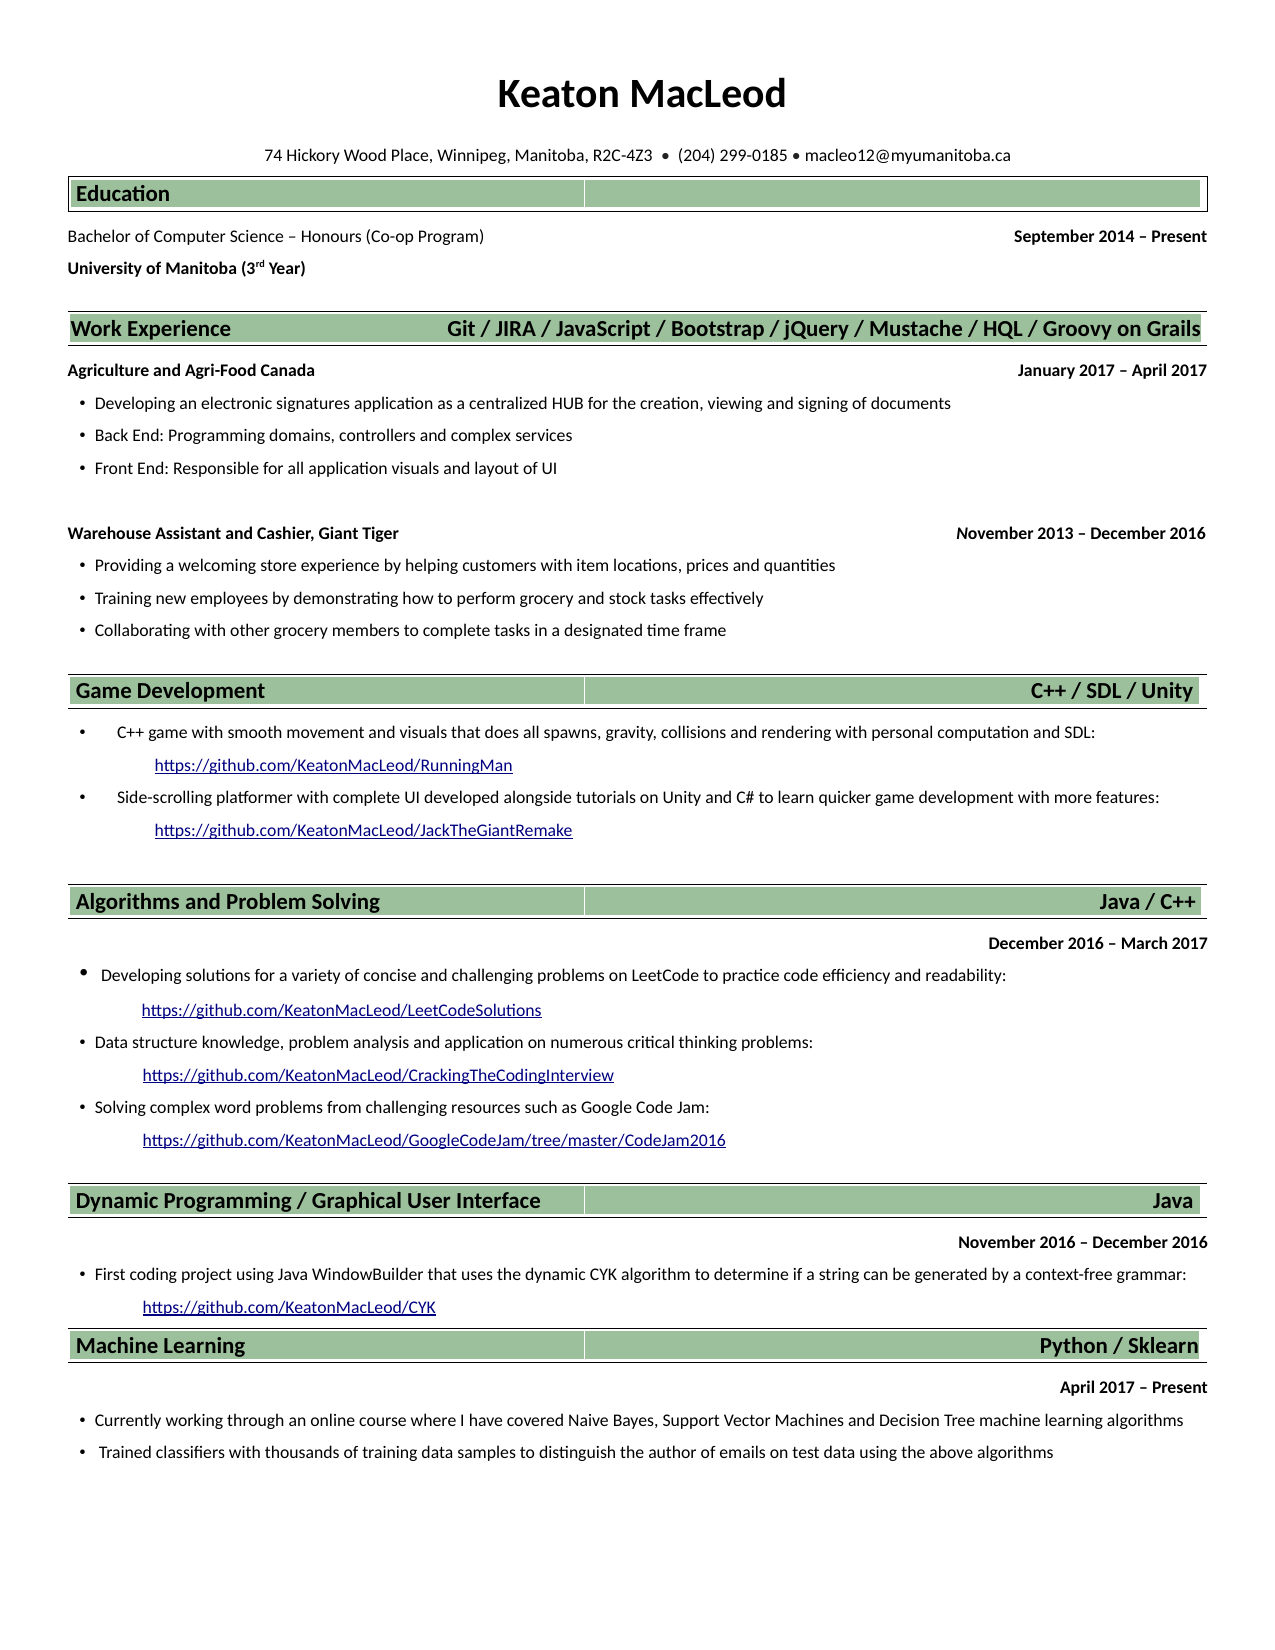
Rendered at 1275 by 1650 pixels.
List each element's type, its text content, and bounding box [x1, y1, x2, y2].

list C++ game with smooth movement and visuals that does all spawns, gravity, collisions and rendering with personal computation and SDL: [79, 722, 1207, 743]
list Collaborating with other grocery members to complete tasks in a designated time frame [79, 619, 1207, 641]
list Back End: Programming domains, controllers and complex services [79, 424, 1207, 446]
list Data structure knowledge, problem analysis and application on numerous critical thinking problems: [79, 1031, 1207, 1053]
list Training new employees by demonstrating how to perform grocery and stock tasks effectively [79, 587, 1207, 608]
list Front End: Responsible for all application visuals and layout of UI [79, 457, 1207, 478]
list April 2017 – Present [67, 1376, 1207, 1398]
list November 2016 – December 2016 [67, 1231, 1207, 1252]
list Solving complex word problems from challenging resources such as Google Code Jam: https://github.com/KeatonMacLeod/GoogleCodeJam/tree/master/CodeJam2016 [79, 1096, 1207, 1150]
text University of Manitoba (3rd Year) [67, 257, 1207, 279]
list First coding project using Java WindowBuilder that uses the dynamic CYK algorithm to determine if a string can be generated by a context-free grammar: https://github.com/KeatonMacLeod/CYK [79, 1263, 1207, 1317]
text Work Experience Git / JIRA / JavaScript / Bootstrap / jQuery / Mustache / HQL / Groovy on Grails [67, 312, 1207, 345]
text Keaton MacLeod [67, 67, 1207, 118]
list December 2016 – March 2017 [67, 932, 1207, 954]
list Developing an electronic signatures application as a centralized HUB for the creation, viewing and signing of documents [79, 392, 1207, 413]
list https://github.com/KeatonMacLeod/JackTheGiantRemake [117, 819, 1207, 841]
list Developing solutions for a variety of concise and challenging problems on LeetCode to practice code efficiency and readability: [79, 964, 1207, 987]
list Side-scrolling platformer with complete UI developed alongside tutorials on Unity and C# to learn quicker game development with more features: [79, 787, 1207, 808]
list https://github.com/KeatonMacLeod/RunningMan [117, 754, 1207, 776]
list Providing a welcoming store experience by helping customers with item locations, prices and quantities [79, 554, 1207, 576]
text https://github.com/KeatonMacLeod/LeetCodeSolutions [67, 999, 1207, 1020]
text Machine Learning Python / Sklearn [67, 1329, 1207, 1362]
text Bachelor of Computer Science – Honours (Co-op Program) September 2014 – Present [67, 225, 1207, 246]
text Algorithms and Problem Solving Java / C++ [67, 885, 1207, 918]
list https://github.com/KeatonMacLeod/CrackingTheCodingInterview [79, 1064, 1207, 1085]
text Game Development C++ / SDL / Unity [67, 675, 1207, 708]
text Dynamic Programming / Graphical User Interface Java [67, 1184, 1207, 1217]
list Trained classifiers with thousands of training data samples to distinguish the author of emails on test data using the above algorithms [79, 1441, 1207, 1463]
text Warehouse Assistant and Cashier, Giant Tiger November 2013 – December 2016 [67, 522, 1207, 543]
text Agriculture and Agri-Food Canada January 2017 – April 2017 [67, 359, 1207, 381]
text 74 Hickory Wood Place, Winnipeg, Manitoba, R2C-4Z3 • (204) 299-0185 • macleo12@myumanitoba.ca [67, 144, 1207, 165]
text Education [69, 177, 1207, 211]
list Currently working through an online course where I have covered Naive Bayes, Support Vector Machines and Decision Tree machine learning algorithms [79, 1409, 1207, 1431]
